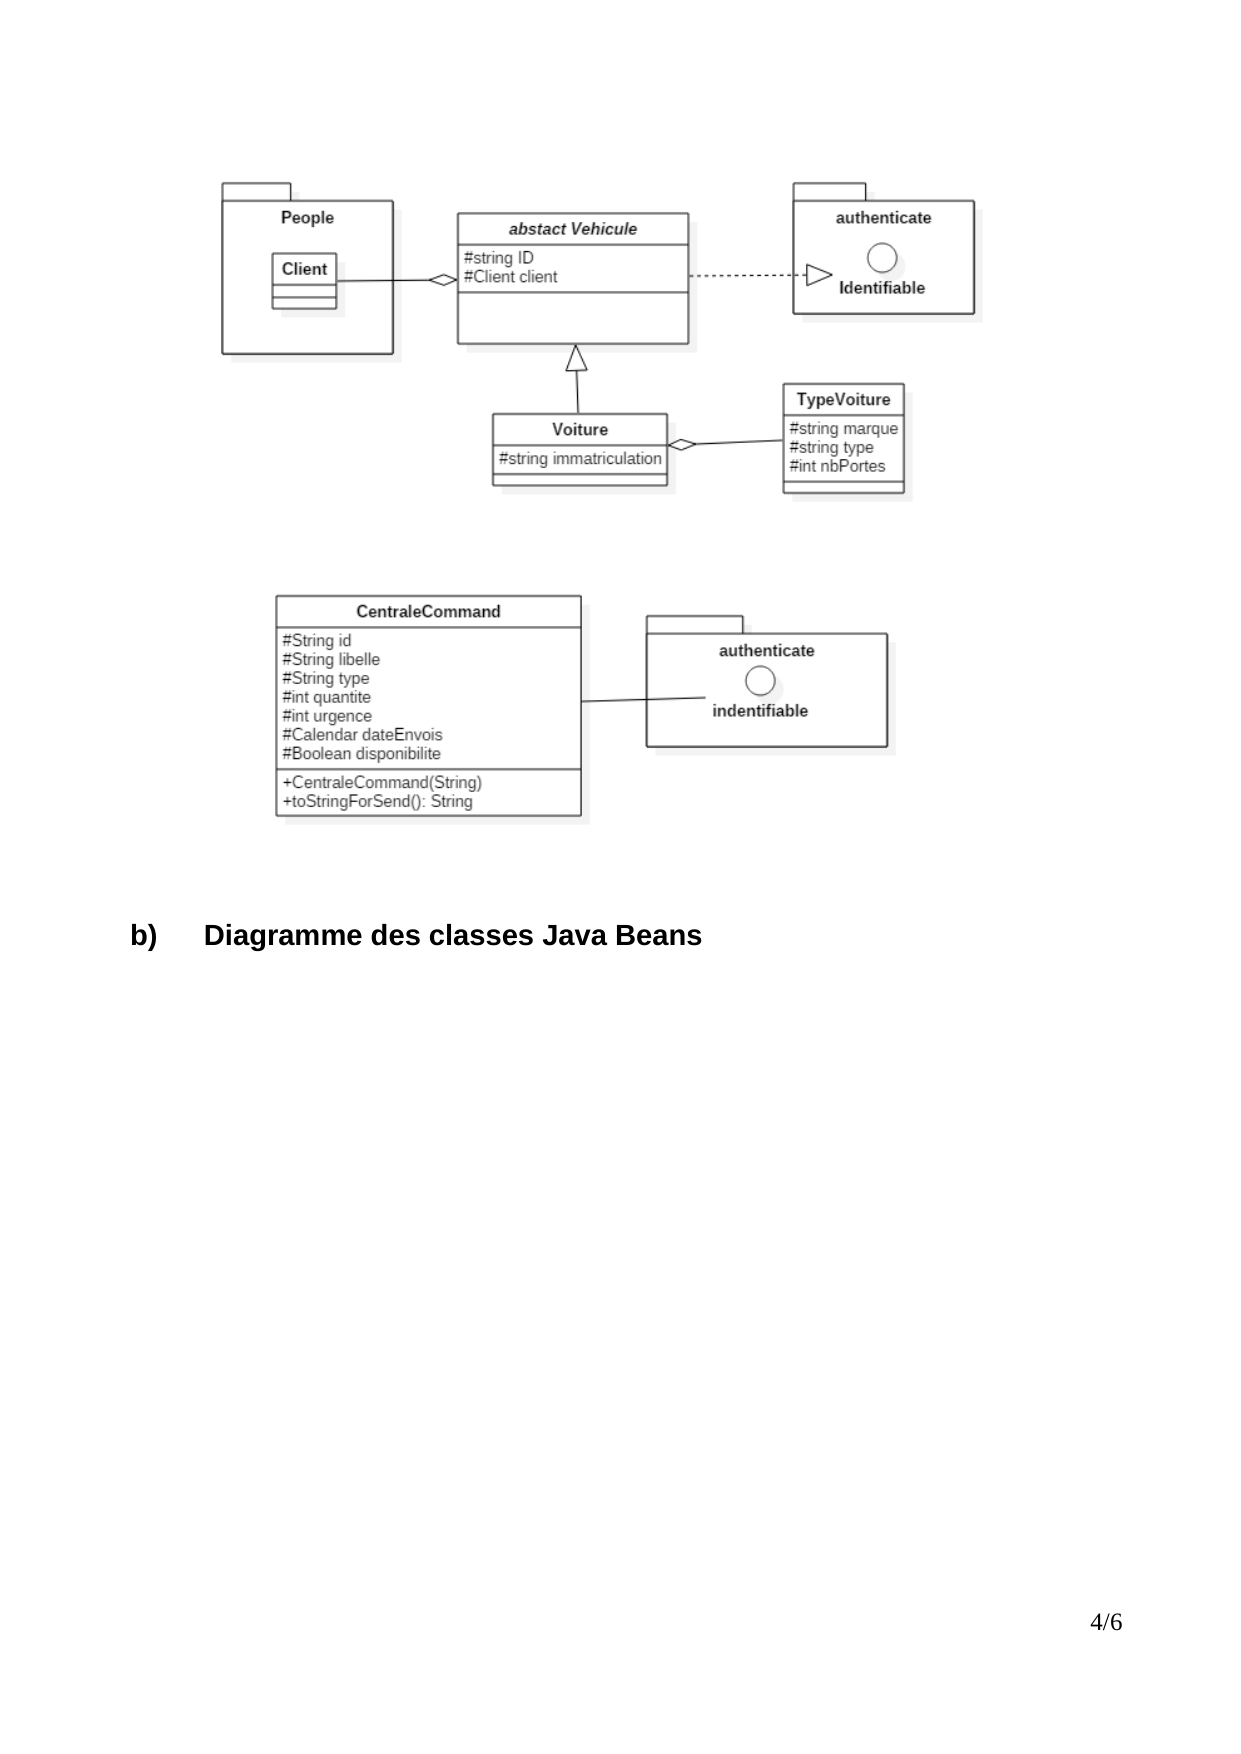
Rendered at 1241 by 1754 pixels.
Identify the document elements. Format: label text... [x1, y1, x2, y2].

picture [259, 571, 926, 851]
subtitle Diagramme des classes Java Beans [130, 917, 1122, 951]
picture [175, 142, 1068, 542]
